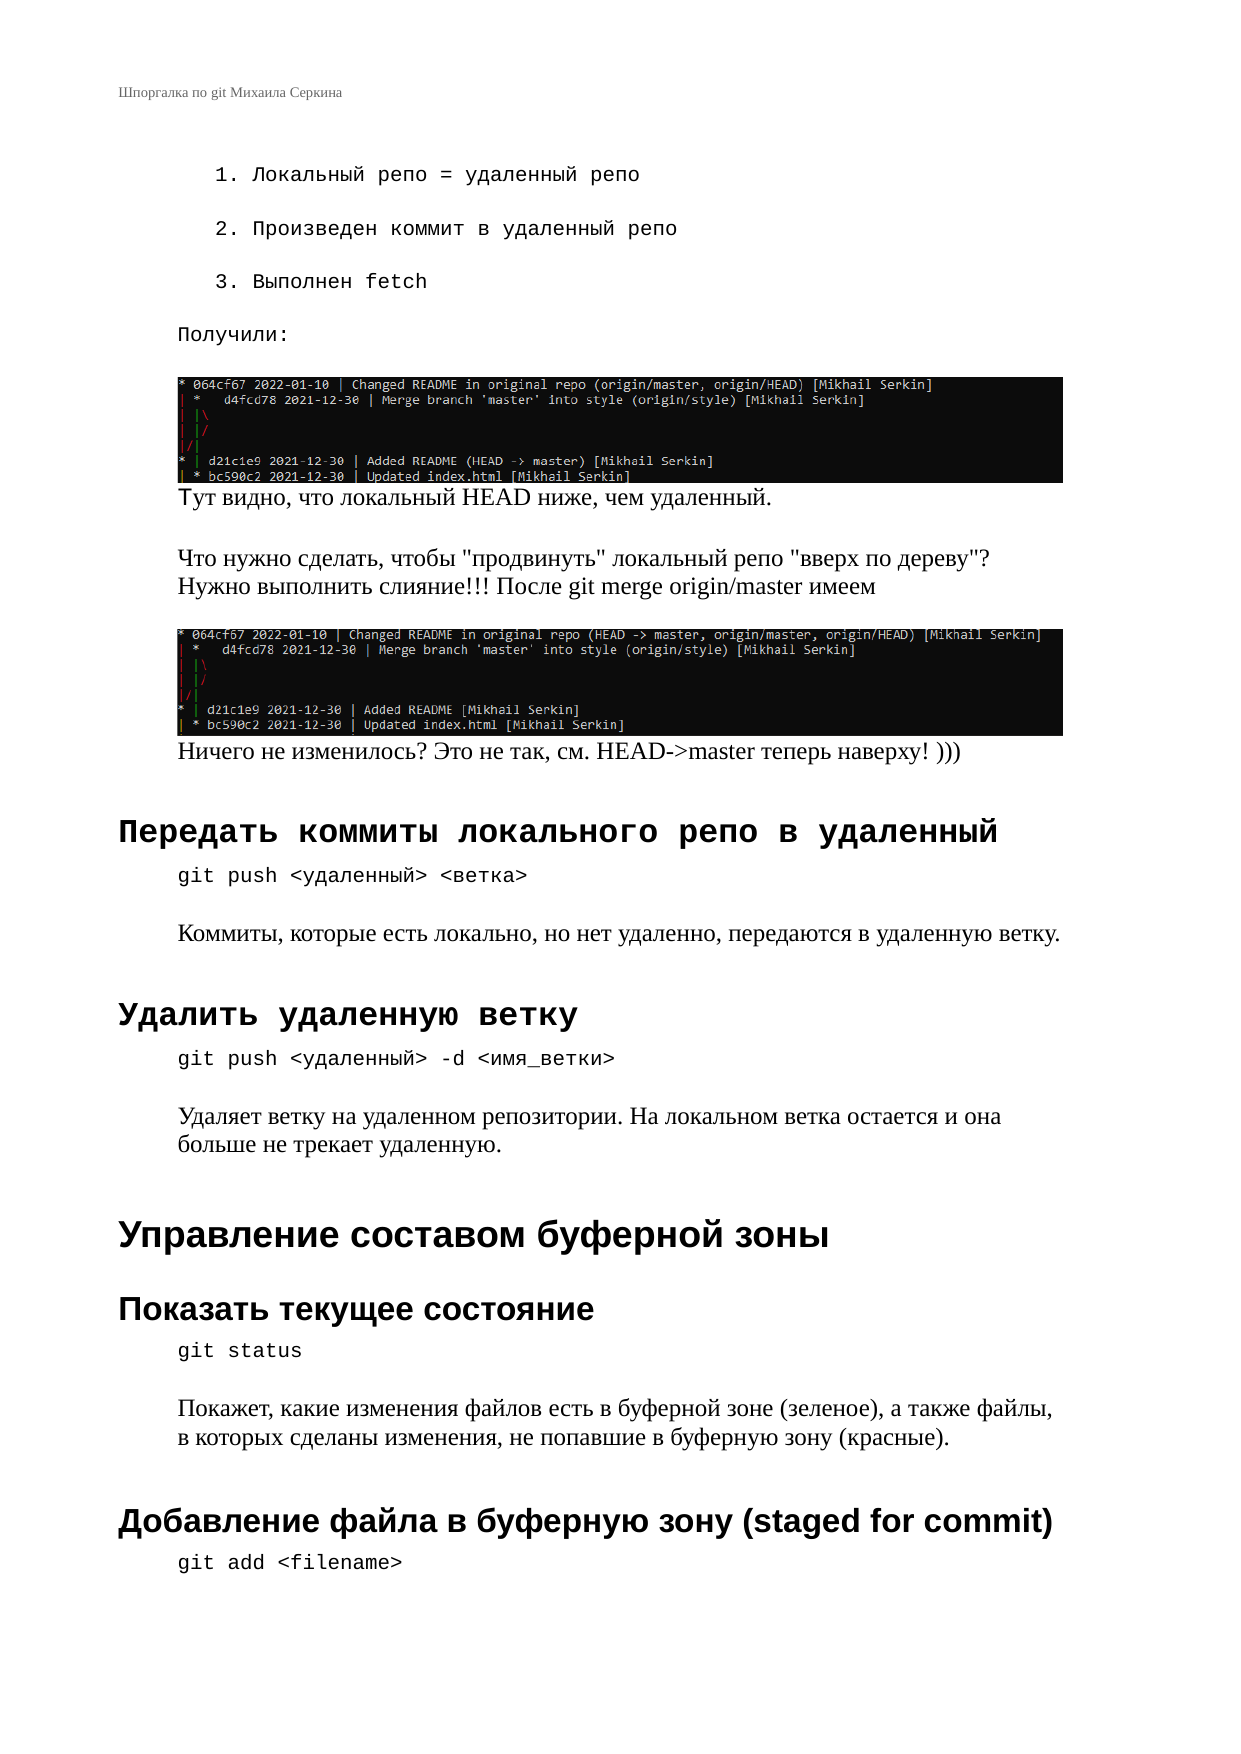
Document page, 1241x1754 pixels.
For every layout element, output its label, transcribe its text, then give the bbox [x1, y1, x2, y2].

text 3. Выполнен fetch [177, 271, 1063, 294]
text git status [177, 1340, 1063, 1364]
text Получили: [177, 324, 1063, 347]
picture [177, 629, 1063, 736]
picture [177, 377, 1063, 483]
subtitle Управление составом буферной зоны [118, 1213, 1122, 1256]
text Что нужно сделать, чтобы "продвинуть" локальный репо "вверх по дереву"? Нужно выполнить слияние!!! После git merge origin/master имеем [177, 543, 1063, 600]
text git push <удаленный> -d <имя_ветки> [177, 1048, 1063, 1071]
text Коммиты, которые есть локально, но нет удаленно, передаются в удаленную ветку. [177, 918, 1063, 947]
subtitle Добавление файла в буферную зону (staged for commit) [118, 1501, 1122, 1539]
subtitle Показать текущее состояние [118, 1289, 1122, 1328]
text git push <удаленный> <ветка> [177, 865, 1063, 889]
subtitle Удалить удаленную ветку [118, 997, 1122, 1035]
text git add <filename> [177, 1552, 1063, 1576]
text Покажет, какие изменения файлов есть в буферной зоне (зеленое), а также файлы, в которых сделаны изменения, не попавшие в буферную зону (красные). [177, 1393, 1063, 1451]
text 1. Локальный репо = удаленный репо [177, 164, 1063, 188]
text Удаляет ветку на удаленном репозитории. На локальном ветка остается и она больше не трекает удаленную. [177, 1101, 1063, 1158]
text 2. Произведен коммит в удаленный репо [177, 218, 1063, 241]
text Тут видно, что локальный HEAD ниже, чем удаленный. [177, 483, 1063, 513]
subtitle Передать коммиты локального репо в удаленный [118, 815, 1122, 853]
text Ничего не изменилось? Это не так, см. HEAD->master теперь наверху! ))) [177, 736, 1063, 764]
